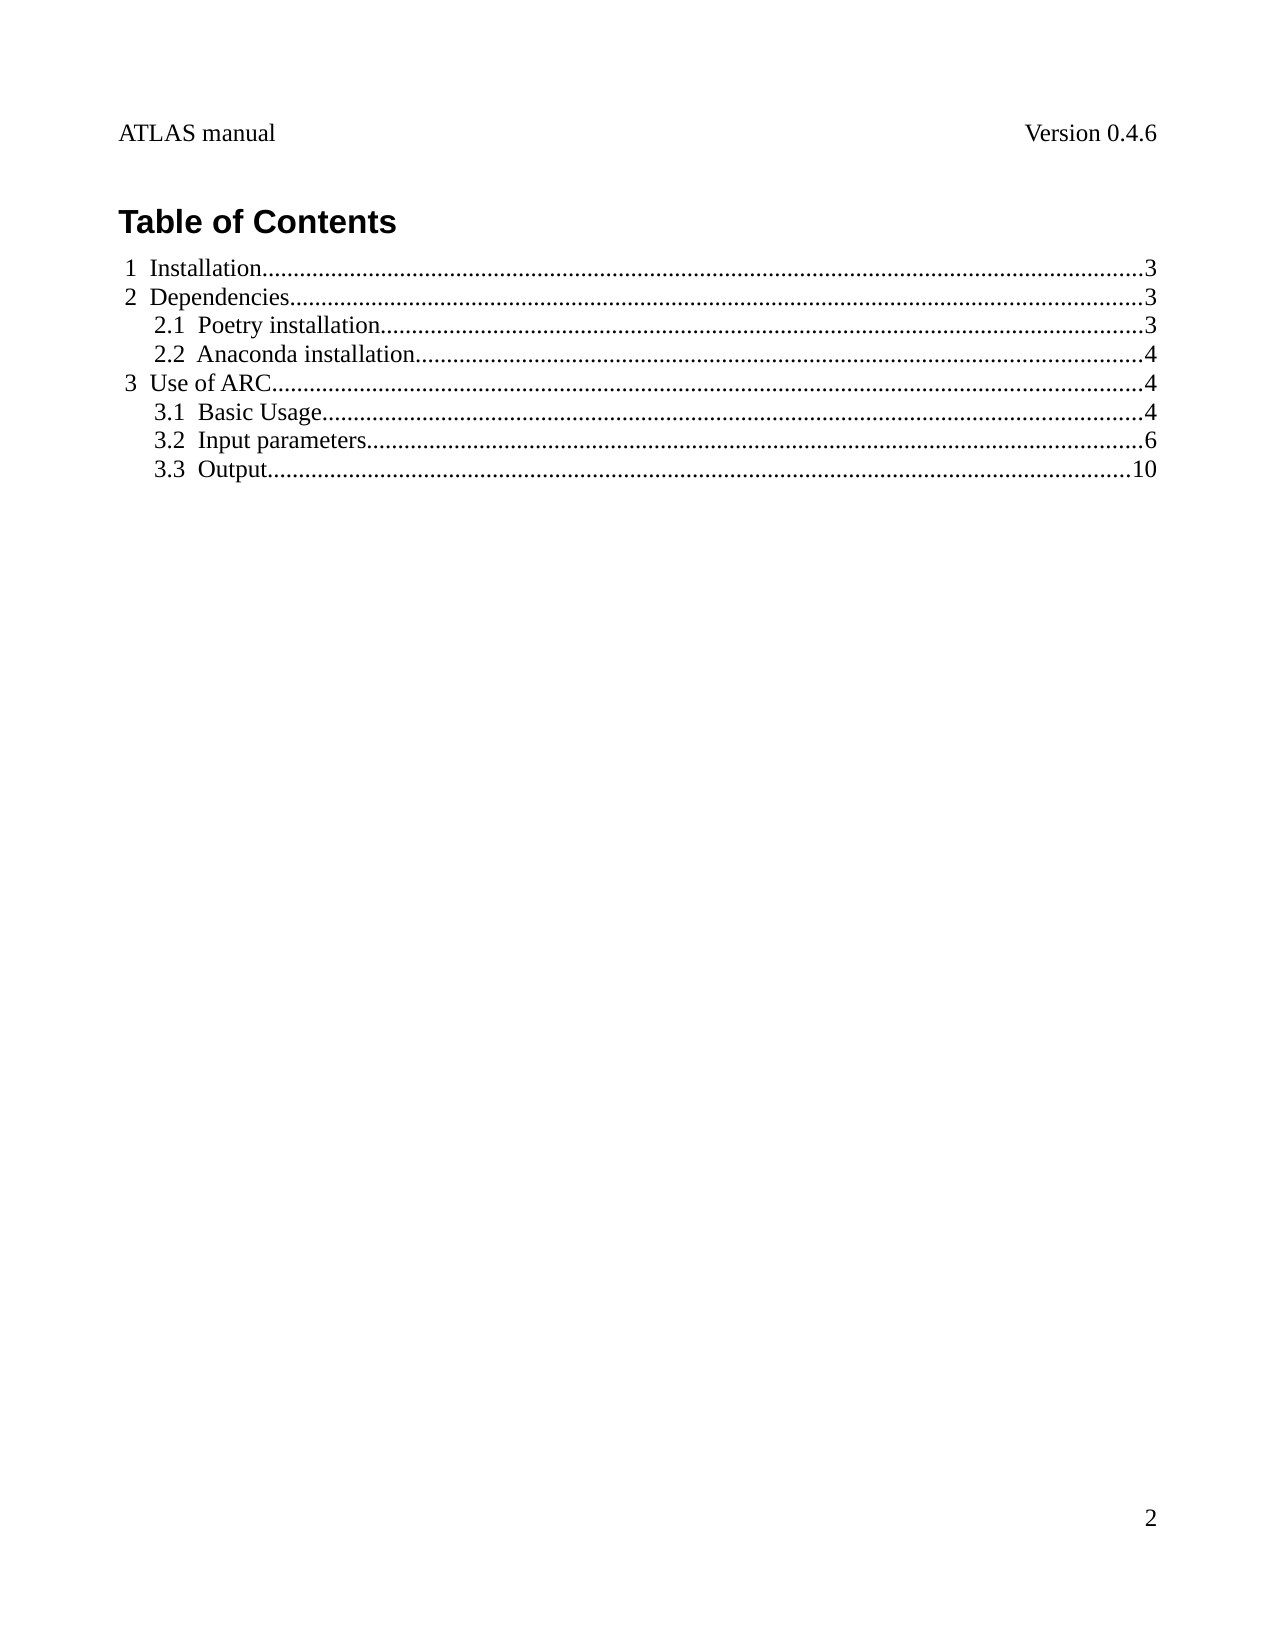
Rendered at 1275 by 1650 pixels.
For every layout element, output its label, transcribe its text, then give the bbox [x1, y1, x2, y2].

text 2.2 Anaconda installation 4 [148, 339, 1157, 368]
text 2.1 Poetry installation 3 [148, 310, 1157, 339]
text 3.3 Output 10 [148, 454, 1157, 483]
text 2 Dependencies 3 [118, 282, 1157, 310]
subtitle Table of Contents [118, 202, 1157, 240]
text 3.1 Basic Usage 4 [148, 397, 1157, 425]
text 3.2 Input parameters 6 [148, 425, 1157, 454]
text 3 Use of ARC 4 [118, 368, 1157, 397]
text 1 Installation 3 [118, 253, 1157, 282]
